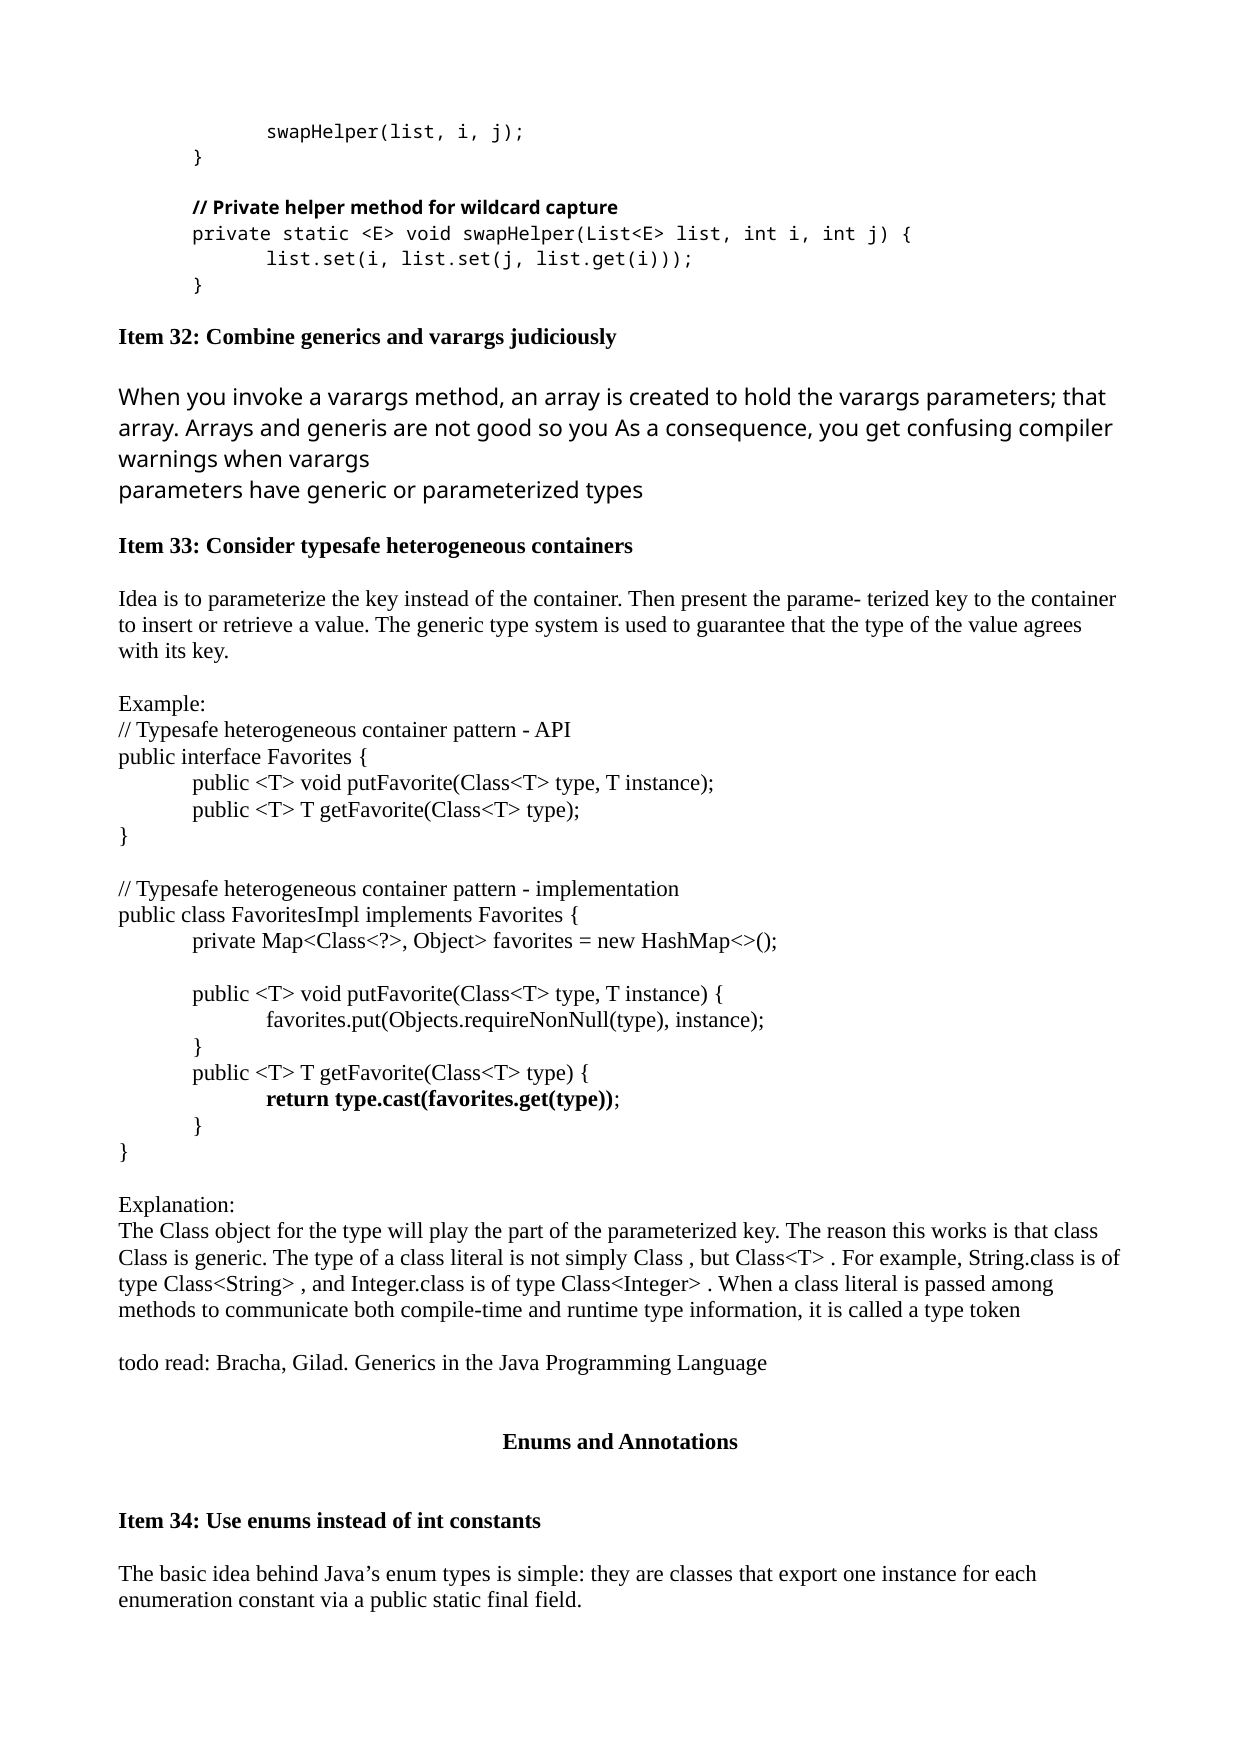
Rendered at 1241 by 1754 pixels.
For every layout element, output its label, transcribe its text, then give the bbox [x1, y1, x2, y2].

text The Class object for the type will play the part of the parameterized key. The reason this works is that class Class is generic. The type of a class literal is not simply Class , but Class<T> . For example, String.class is of type Class<String> , and Integer.class is of type Class<Integer> . When a class literal is passed among [118, 1217, 1122, 1296]
text public <T> T getFavorite(Class<T> type) { [118, 1059, 1122, 1086]
text // Private helper method for wildcard capture [118, 195, 1122, 220]
text public <T> void putFavorite(Class<T> type, T instance) { [118, 980, 1122, 1006]
text public class FavoritesImpl implements Favorites { [118, 901, 1122, 927]
text Item 32: Combine generics and varargs judiciously [118, 323, 1122, 349]
text } [118, 1033, 1122, 1059]
text private Map<Class<?>, Object> favorites = new HashMap<>(); [118, 927, 1122, 954]
text parameters have generic or parameterized types [118, 474, 1122, 506]
text swapHelper(list, i, j); [118, 118, 1122, 144]
text } [118, 822, 1122, 848]
text todo read: Bracha, Gilad. Generics in the Java Programming Language [118, 1349, 1122, 1375]
text private static <E> void swapHelper(List<E> list, int i, int j) { [118, 220, 1122, 246]
text // Typesafe heterogeneous container pattern - API [118, 717, 1122, 743]
text // Typesafe heterogeneous container pattern - implementation [118, 875, 1122, 901]
text } [118, 271, 1122, 297]
text The basic idea behind Java’s enum types is simple: they are classes that export one instance for each enumeration constant via a public static final field. [118, 1560, 1122, 1613]
text favorites.put(Objects.requireNonNull(type), instance); [118, 1006, 1122, 1033]
text } [118, 1112, 1122, 1138]
text } [118, 144, 1122, 169]
text Enums and Annotations [118, 1428, 1122, 1454]
text Item 33: Consider typesafe heterogeneous containers [118, 532, 1122, 558]
text } [118, 1138, 1122, 1164]
text Idea is to parameterize the key instead of the container. Then present the parame- terized key to the container to insert or retrieve a value. The generic type system is used to guarantee that the type of the value agrees with its key. [118, 585, 1122, 664]
text public <T> void putFavorite(Class<T> type, T instance); [118, 769, 1122, 796]
text list.set(i, list.set(j, list.get(i))); [118, 246, 1122, 271]
text When you invoke a varargs method, an array is created to hold the varargs parameters; that array. Arrays and generis are not good so you As a consequence, you get confusing compiler warnings when varargs [118, 381, 1122, 474]
text public interface Favorites { [118, 743, 1122, 769]
text return type.cast(favorites.get(type)); [118, 1086, 1122, 1112]
text Explanation: [118, 1191, 1122, 1217]
text Example: [118, 690, 1122, 717]
text public <T> T getFavorite(Class<T> type); [118, 796, 1122, 822]
text methods to communicate both compile-time and runtime type information, it is called a type token [118, 1296, 1122, 1323]
text Item 34: Use enums instead of int constants [118, 1507, 1122, 1533]
